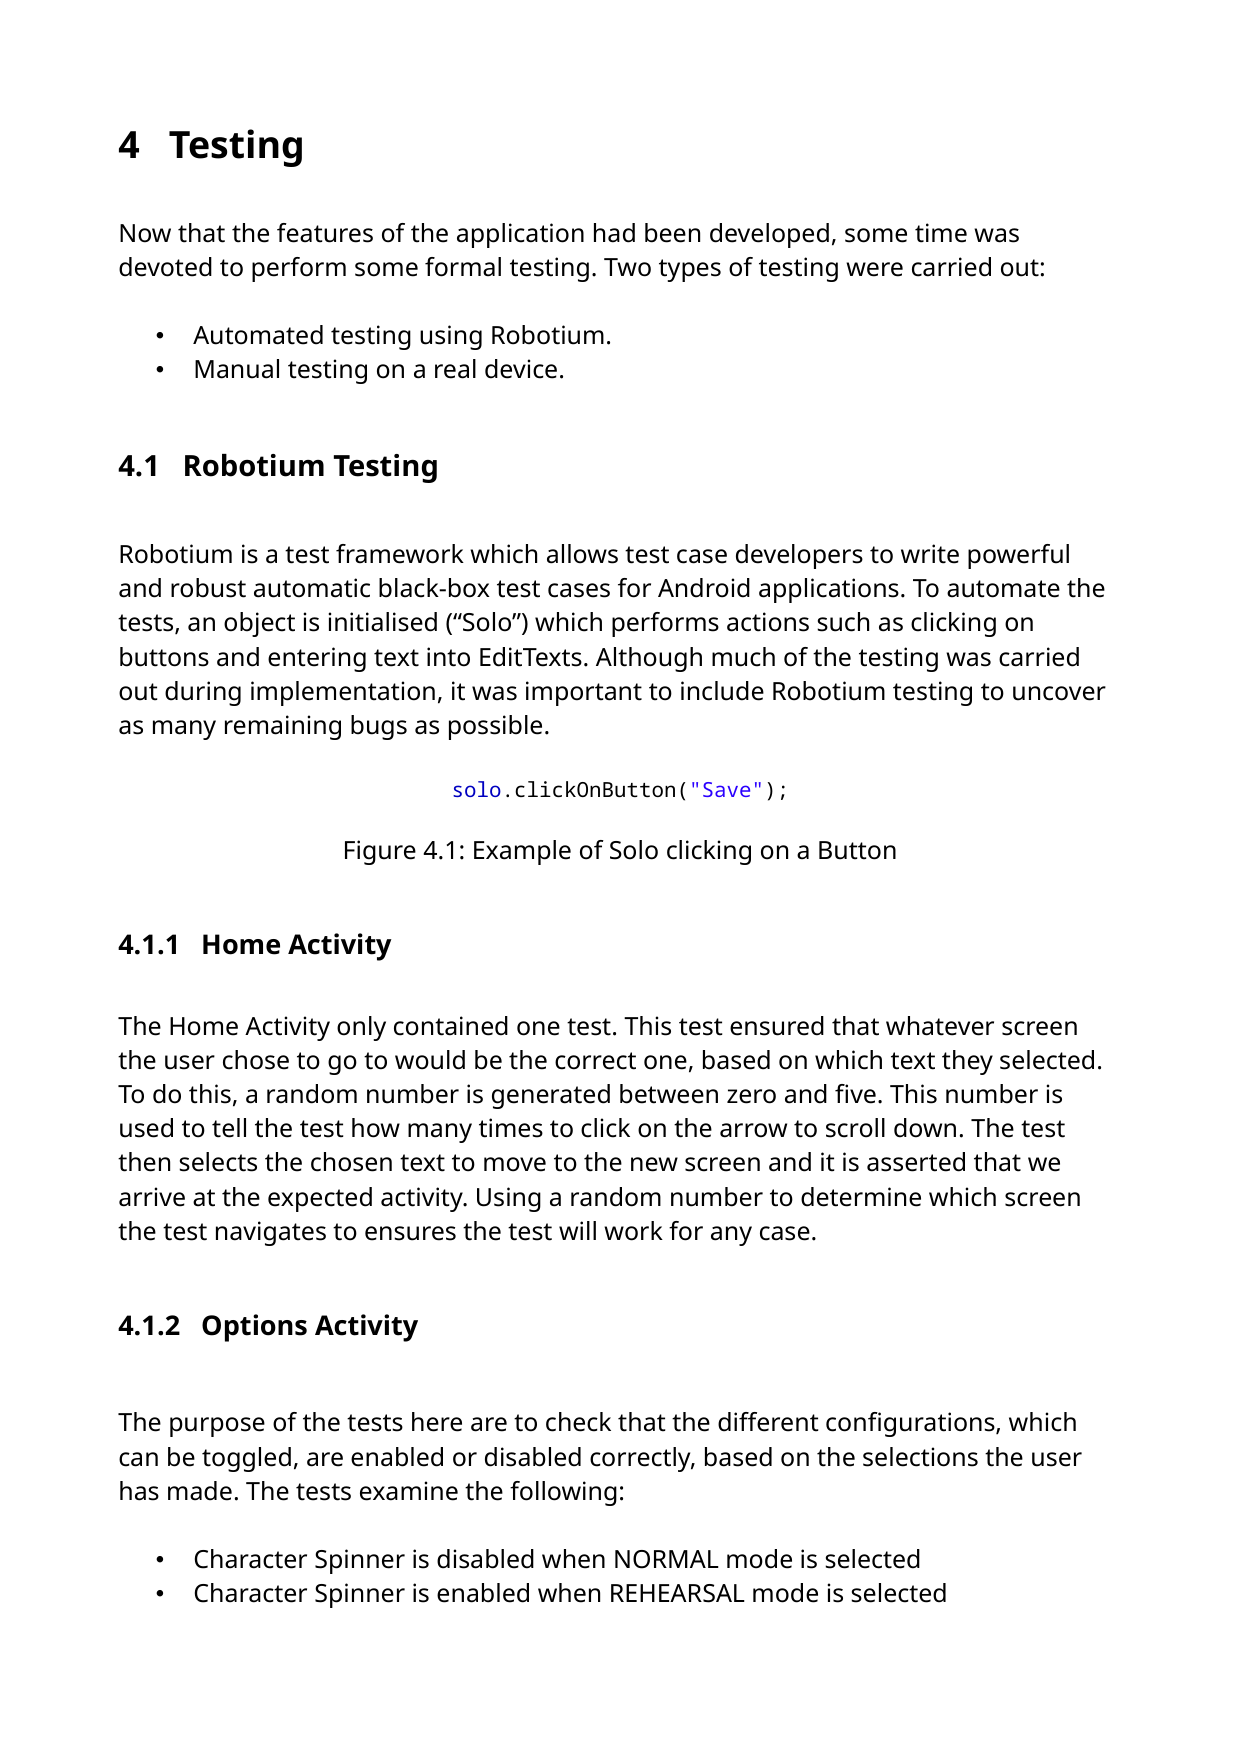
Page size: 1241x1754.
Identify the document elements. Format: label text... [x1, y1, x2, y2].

text solo.clickOnButton("Save"); [118, 775, 1122, 804]
list Manual testing on a real device. [156, 352, 1122, 386]
text The purpose of the tests here are to check that the different configurations, which can be toggled, are enabled or disabled correctly, based on the selections the user has made. The tests examine the following: [118, 1405, 1122, 1507]
list Character Spinner is enabled when REHEARSAL mode is selected [156, 1575, 1122, 1609]
list Automated testing using Robotium. [156, 318, 1122, 352]
subtitle 4.1.2 Options Activity [118, 1306, 1122, 1343]
subtitle 4.1.1 Home Activity [118, 925, 1122, 962]
subtitle 4.1 Robotium Testing [118, 445, 1122, 485]
text Figure 4.1: Example of Solo clicking on a Button [118, 832, 1122, 866]
list Character Spinner is disabled when NORMAL mode is selected [156, 1541, 1122, 1575]
text The Home Activity only contained one test. This test ensured that whatever screen the user chose to go to would be the correct one, based on which text they selected. To do this, a random number is generated between zero and five. This number is used to tell the test how many times to click on the arrow to scroll down. The test then selects the chosen text to move to the new screen and it is asserted that we arrive at the expected activity. Using a random number to determine which screen the test navigates to ensures the test will work for any case. [118, 1009, 1122, 1247]
text Now that the features of the application had been developed, some time was devoted to perform some formal testing. Two types of testing were carried out: [118, 216, 1122, 284]
text Robotium is a test framework which allows test case developers to write powerful and robust automatic black-box test cases for Android applications. To automate the tests, an object is initialised (“Solo”) which performs actions such as clicking on buttons and entering text into EditTexts. Although much of the testing was carried out during implementation, it was important to include Robotium testing to uncover as many remaining bugs as possible. [118, 537, 1122, 741]
subtitle 4 Testing [118, 118, 1122, 169]
